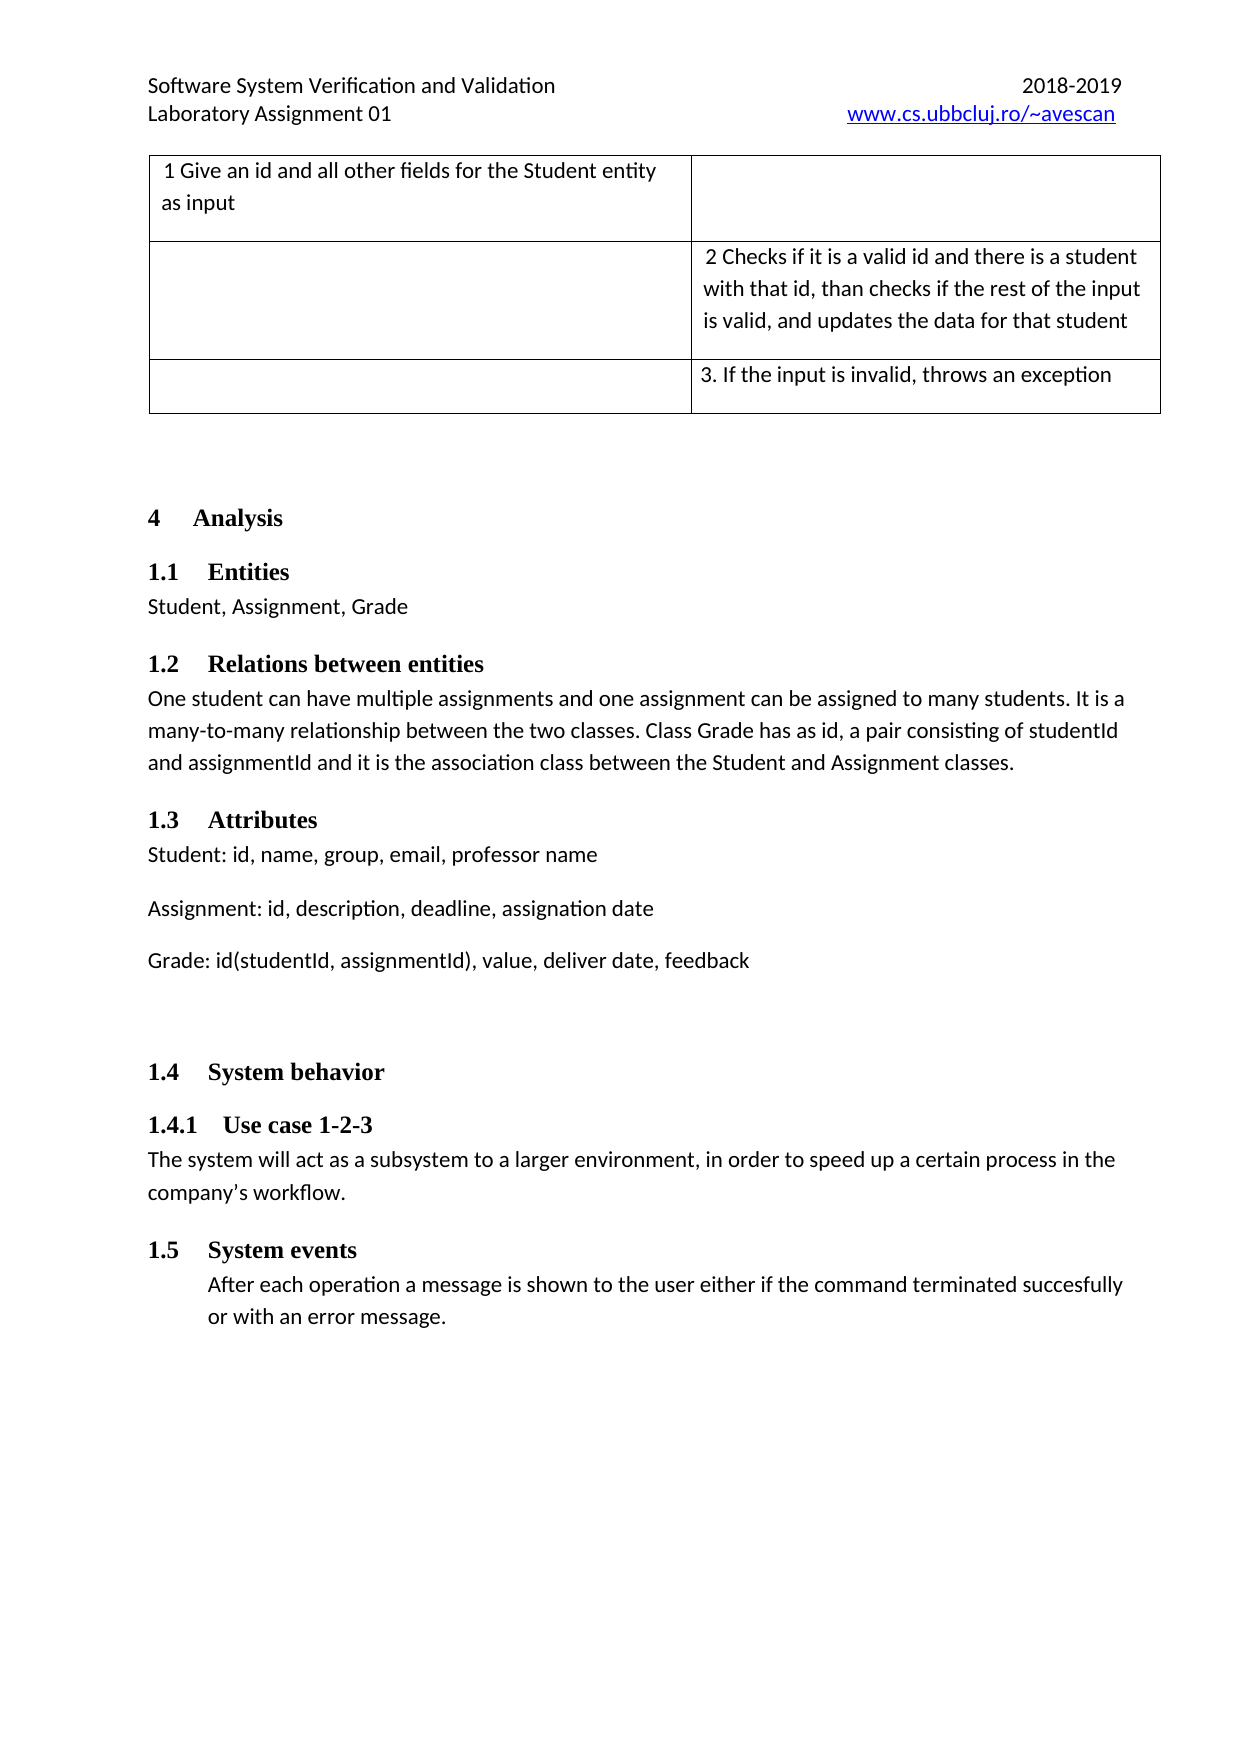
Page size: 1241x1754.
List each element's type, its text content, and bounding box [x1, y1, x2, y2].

table_cell [692, 156, 1160, 241]
subtitle Attributes [148, 806, 1137, 834]
text One student can have multiple assignments and one assignment can be assigned to many students. It is a many-to-many relationship between the two classes. Class Grade has as id, a pair consisting of studentId and assignmentId and it is the association class between the Student and Assignment classes. [148, 684, 1137, 776]
subtitle Analysis [148, 503, 1137, 532]
text Student, Assignment, Grade [148, 592, 1137, 620]
subtitle System events [148, 1235, 1137, 1264]
text Grade: id(studentId, assignmentId), value, deliver date, feedback [148, 947, 1137, 975]
subtitle Use case 1-2-3 [148, 1111, 1137, 1139]
text Student: id, name, group, email, professor name [148, 841, 1137, 869]
text After each operation a message is shown to the user either if the command terminated succesfully or with an error message. [208, 1270, 1137, 1330]
table_cell 2 Checks if it is a valid id and there is a student with that id, than checks if the rest of the input is valid, and updates the data for that student [692, 242, 1160, 359]
subtitle System behavior [148, 1057, 1137, 1086]
table_cell [150, 242, 691, 359]
text Assignment: id, description, deadline, assignation date [148, 894, 1137, 922]
text The system will act as a subsystem to a larger environment, in order to speed up a certain process in the company’s workflow. [148, 1146, 1137, 1206]
subtitle Entities [148, 557, 1137, 586]
subtitle Relations between entities [148, 649, 1137, 678]
table_cell 3. If the input is invalid, throws an exception [692, 360, 1160, 413]
table_cell 1 Give an id and all other fields for the Student entity as input [150, 156, 691, 241]
table_cell 3 - [150, 360, 691, 413]
